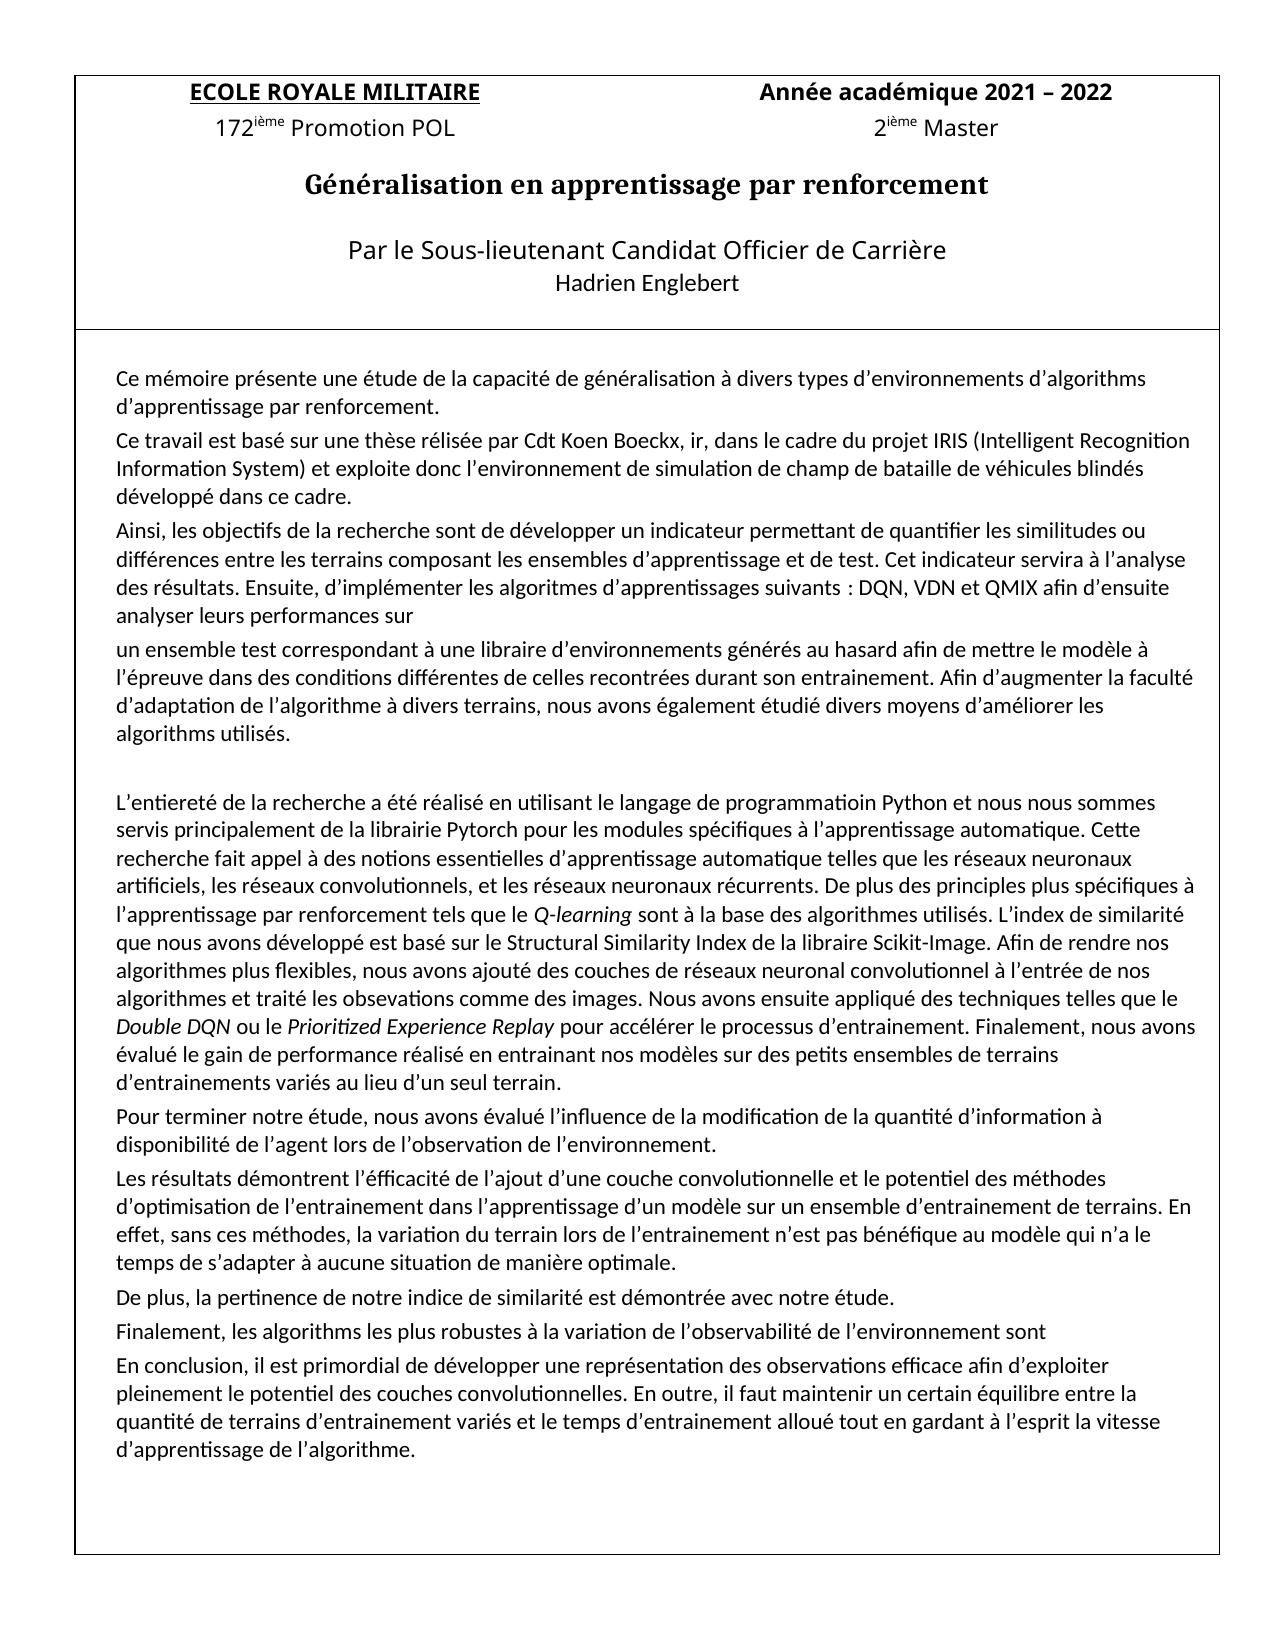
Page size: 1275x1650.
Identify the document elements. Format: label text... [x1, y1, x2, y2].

table_header Année académique 2021 – 2022 2ième Master [671, 76, 1208, 168]
table_cell Généralisation en apprentissage par renforcement Par le Sous-lieutenant Candidat Officier de Carrière Hadrien Englebert [76, 168, 1219, 329]
table_cell Ce mémoire présente une étude de la capacité de généralisation à divers types d’environnements d’algorithms d’apprentissage par renforcement. Ce travail est basé sur une thèse rélisée par Cdt Koen Boeckx, ir, dans le cadre du projet IRIS (Intelligent Recognition Information System) et exploite donc l’environnement de simulation de champ de bataille de véhicules blindés développé dans ce cadre. Ainsi, les objectifs de la recherche sont de développer un indicateur permettant de quantifier les similitudes ou différences entre les terrains composant les ensembles d’apprentissage et de test. Cet indicateur servira à l’analyse des résultats. Ensuite, d’implémenter les algoritmes d’apprentissages suivants : DQN, VDN et QMIX afin d’ensuite analyser leurs performances sur un ensemble test correspondant à une libraire d’environnements générés au hasard afin de mettre le modèle à l’épreuve dans des conditions différentes de celles recontrées durant son entrainement. Afin d’augmenter la faculté d’adaptation de l’algorithme à divers terrains, nous avons également étudié divers moyens d’améliorer les algorithms utilisés. L’entiereté de la recherche a été réalisé en utilisant le langage de programmatioin Python et nous nous sommes servis principalement de la librairie Pytorch pour les modules spécifiques à l’apprentissage automatique. Cette recherche fait appel à des notions essentielles d’apprentissage automatique telles que les réseaux neuronaux artificiels, les réseaux convolutionnels, et les réseaux neuronaux récurrents. De plus des principles plus spécifiques à l’apprentissage par renforcement tels que le Q-learning sont à la base des algorithmes utilisés. L’index de similarité que nous avons développé est basé sur le Structural Similarity Index de la libraire Scikit-Image. Afin de rendre nos algorithmes plus flexibles, nous avons ajouté des couches de réseaux neuronal convolutionnel à l’entrée de nos algorithmes et traité les obsevations comme des images. Nous avons ensuite appliqué des techniques telles que le Double DQN ou le Prioritized Experience Replay pour accélérer le processus d’entrainement. Finalement, nous avons évalué le gain de performance réalisé en entrainant nos modèles sur des petits ensembles de terrains d’entrainements variés au lieu d’un seul terrain. Pour terminer notre étude, nous avons évalué l’influence de la modification de la quantité d’information à disponibilité de l’agent lors de l’observation de l’environnement. Les résultats démontrent l’éfficacité de l’ajout d’une couche convolutionnelle et le potentiel des méthodes d’optimisation de l’entrainement dans l’apprentissage d’un modèle sur un ensemble d’entrainement de terrains. En effet, sans ces méthodes, la variation du terrain lors de l’entrainement n’est pas bénéfique au modèle qui n’a le temps de s’adapter à aucune situation de manière optimale. De plus, la pertinence de notre indice de similarité est démontrée avec notre étude. Finalement, les algorithms les plus robustes à la variation de l’observabilité de l’environnement sont En conclusion, il est primordial de développer une représentation des observations efficace afin d’exploiter pleinement le potentiel des couches convolutionnelles. En outre, il faut maintenir un certain équilibre entre la quantité de terrains d’entrainement variés et le temps d’entrainement alloué tout en gardant à l’esprit la vitesse d’apprentissage de l’algorithme. [76, 330, 1219, 1554]
table_header [76, 76, 86, 168]
table_header [583, 76, 671, 168]
table_header [1208, 76, 1219, 168]
table_header ECOLE ROYALE MILITAIRE 172ième Promotion POL [86, 76, 583, 168]
